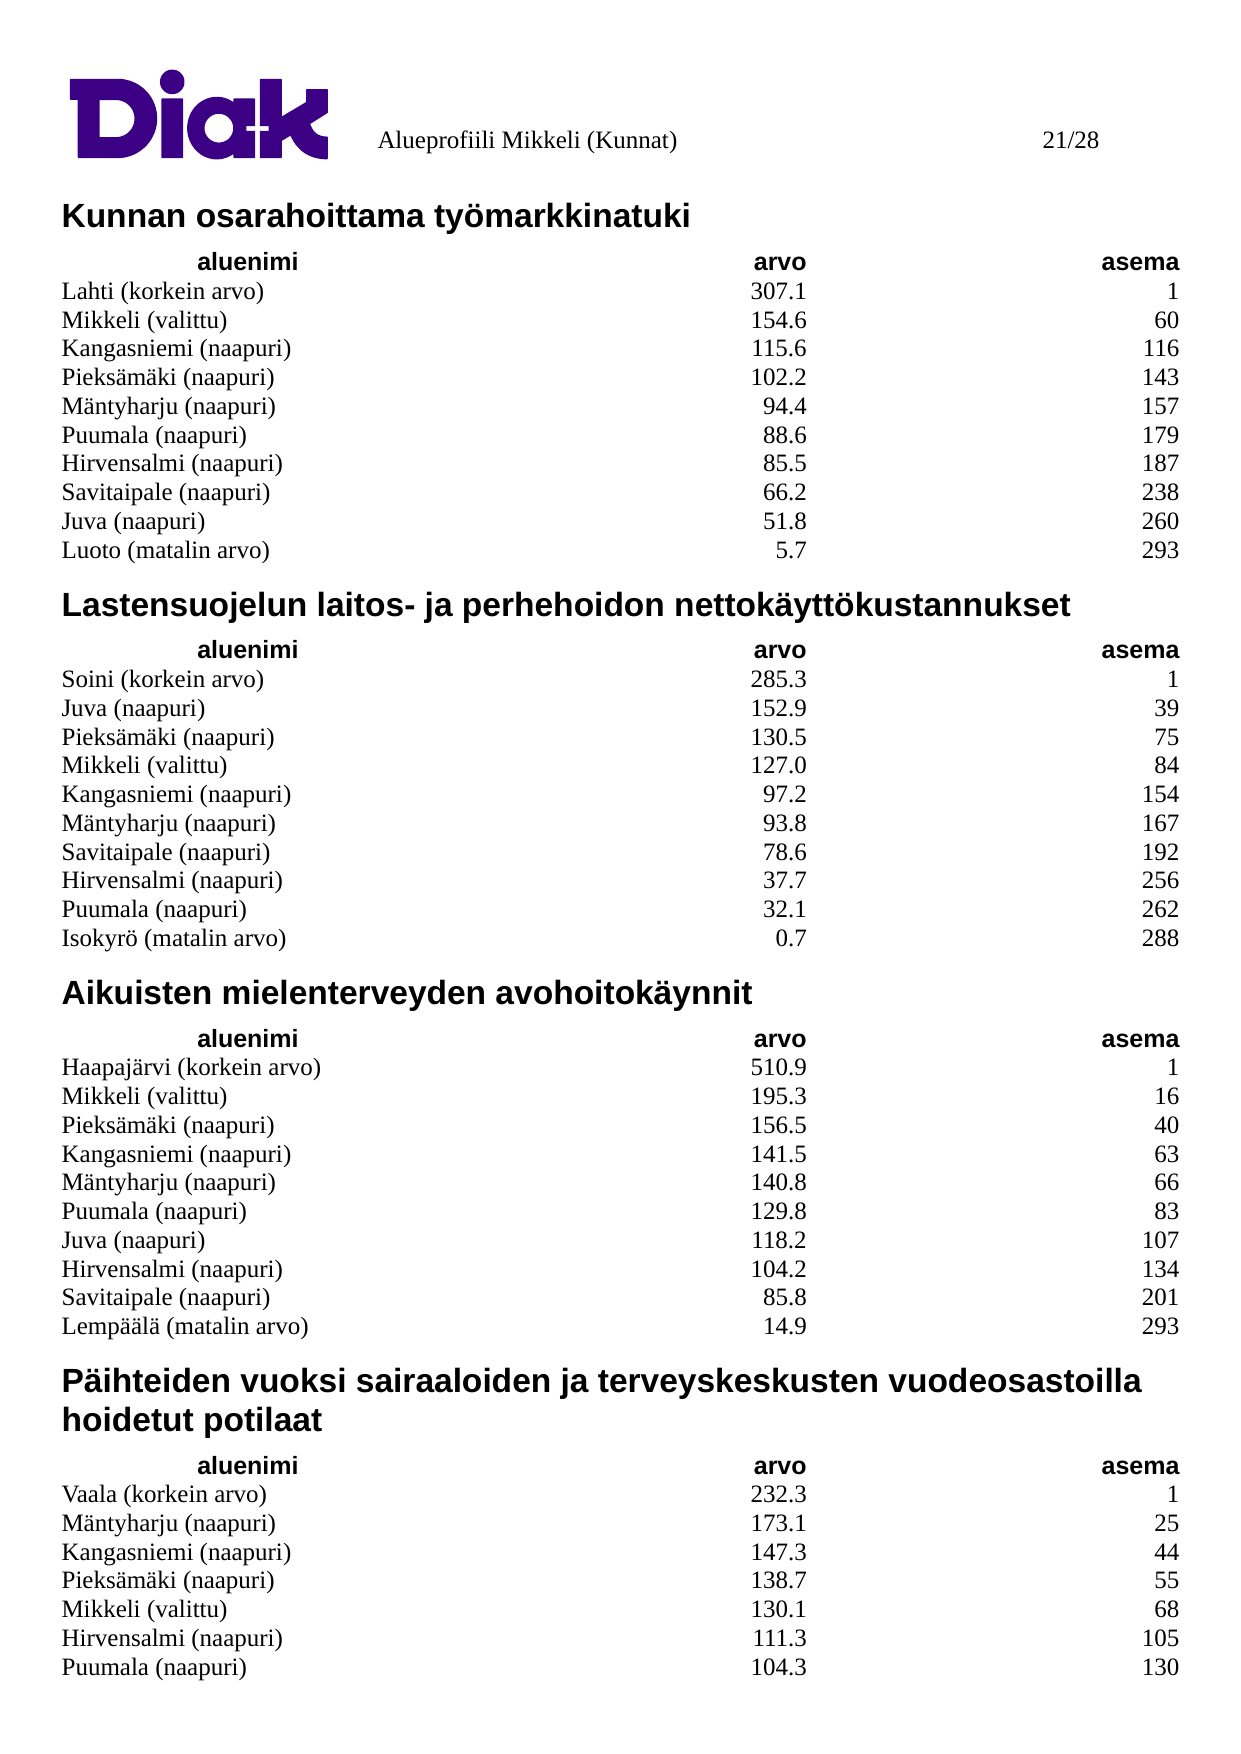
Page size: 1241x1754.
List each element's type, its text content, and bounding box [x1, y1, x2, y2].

subtitle Lastensuojelun laitos- ja perhehoidon nettokäyttökustannukset [61, 584, 1179, 623]
table_cell Puumala (naapuri) [61, 1196, 434, 1225]
table_cell 129.8 [434, 1196, 806, 1225]
table_cell 134 [806, 1254, 1179, 1282]
table_cell 88.6 [434, 420, 806, 448]
table_header arvo [434, 636, 806, 664]
subtitle Päihteiden vuoksi sairaaloiden ja terveyskeskusten vuodeosastoilla hoidetut potilaat [61, 1361, 1179, 1438]
table_cell 104.3 [434, 1652, 806, 1681]
table_cell Vaala (korkein arvo) [61, 1479, 434, 1508]
table_cell 94.4 [434, 391, 806, 420]
table_cell Hirvensalmi (naapuri) [61, 1254, 434, 1282]
table_header aluenimi [61, 1451, 434, 1479]
table_cell 293 [806, 1311, 1179, 1340]
table_header asema [806, 636, 1179, 664]
table_cell Puumala (naapuri) [61, 894, 434, 923]
table_cell Pieksämäki (naapuri) [61, 362, 434, 391]
table_cell Luoto (matalin arvo) [61, 535, 434, 563]
table_cell 256 [806, 866, 1179, 894]
table_cell 78.6 [434, 837, 806, 866]
table_cell Mikkeli (valittu) [61, 1594, 434, 1623]
table_cell Kangasniemi (naapuri) [61, 334, 434, 362]
table_cell 1 [806, 1479, 1179, 1508]
table_cell 83 [806, 1196, 1179, 1225]
table_cell 66.2 [434, 477, 806, 506]
table_cell Haapajärvi (korkein arvo) [61, 1053, 434, 1081]
table_cell 55 [806, 1566, 1179, 1594]
table_cell 127.0 [434, 751, 806, 779]
table_cell 154 [806, 779, 1179, 808]
table_cell 201 [806, 1283, 1179, 1311]
table_cell Lahti (korkein arvo) [61, 276, 434, 305]
table_cell Mäntyharju (naapuri) [61, 391, 434, 420]
table_cell Lempäälä (matalin arvo) [61, 1311, 434, 1340]
table_cell 192 [806, 837, 1179, 866]
table_cell 25 [806, 1508, 1179, 1537]
table_cell 260 [806, 506, 1179, 535]
table_header aluenimi [61, 1024, 434, 1052]
table_header aluenimi [61, 247, 434, 276]
table_cell 288 [806, 923, 1179, 952]
table_header aluenimi [61, 636, 434, 664]
table_cell 60 [806, 305, 1179, 333]
table_cell 187 [806, 449, 1179, 477]
table_cell 44 [806, 1537, 1179, 1566]
table_cell Juva (naapuri) [61, 1225, 434, 1254]
table_cell 63 [806, 1139, 1179, 1167]
table_cell 85.8 [434, 1283, 806, 1311]
table_cell 143 [806, 362, 1179, 391]
table_cell Kangasniemi (naapuri) [61, 779, 434, 808]
table_cell Savitaipale (naapuri) [61, 837, 434, 866]
table_cell Mikkeli (valittu) [61, 305, 434, 333]
table_cell 1 [806, 1053, 1179, 1081]
table_cell 51.8 [434, 506, 806, 535]
table_cell 14.9 [434, 1311, 806, 1340]
subtitle Aikuisten mielenterveyden avohoitokäynnit [61, 973, 1179, 1011]
table_cell 140.8 [434, 1168, 806, 1196]
table_cell 152.9 [434, 693, 806, 722]
table_cell Pieksämäki (naapuri) [61, 1110, 434, 1139]
table_cell 32.1 [434, 894, 806, 923]
table_cell 0.7 [434, 923, 806, 952]
table_cell 130 [806, 1652, 1179, 1681]
table_cell 510.9 [434, 1053, 806, 1081]
table_cell 16 [806, 1081, 1179, 1110]
table_cell Puumala (naapuri) [61, 420, 434, 448]
table_cell 141.5 [434, 1139, 806, 1167]
table_cell 130.1 [434, 1594, 806, 1623]
table_cell Savitaipale (naapuri) [61, 477, 434, 506]
table_cell Mikkeli (valittu) [61, 751, 434, 779]
table_cell 111.3 [434, 1623, 806, 1652]
table_cell 232.3 [434, 1479, 806, 1508]
table_cell Isokyrö (matalin arvo) [61, 923, 434, 952]
subtitle Kunnan osarahoittama työmarkkinatuki [61, 196, 1179, 235]
table_cell Pieksämäki (naapuri) [61, 722, 434, 751]
table_cell Mäntyharju (naapuri) [61, 1168, 434, 1196]
table_cell Hirvensalmi (naapuri) [61, 866, 434, 894]
table_cell 116 [806, 334, 1179, 362]
table_cell 262 [806, 894, 1179, 923]
table_header asema [806, 247, 1179, 276]
table_cell 285.3 [434, 664, 806, 693]
table_header arvo [434, 1451, 806, 1479]
table_cell 85.5 [434, 449, 806, 477]
table_cell 37.7 [434, 866, 806, 894]
table_cell Kangasniemi (naapuri) [61, 1139, 434, 1167]
table_cell 105 [806, 1623, 1179, 1652]
table_cell 75 [806, 722, 1179, 751]
table_cell Hirvensalmi (naapuri) [61, 449, 434, 477]
table_cell Juva (naapuri) [61, 693, 434, 722]
table_cell 293 [806, 535, 1179, 563]
table_cell 154.6 [434, 305, 806, 333]
table_cell 156.5 [434, 1110, 806, 1139]
table_cell Pieksämäki (naapuri) [61, 1566, 434, 1594]
table_header arvo [434, 1024, 806, 1052]
table_cell Soini (korkein arvo) [61, 664, 434, 693]
table_cell 307.1 [434, 276, 806, 305]
table_cell 107 [806, 1225, 1179, 1254]
table_cell 195.3 [434, 1081, 806, 1110]
table_cell Hirvensalmi (naapuri) [61, 1623, 434, 1652]
table_cell 39 [806, 693, 1179, 722]
table_cell 97.2 [434, 779, 806, 808]
table_cell 179 [806, 420, 1179, 448]
table_cell Mäntyharju (naapuri) [61, 1508, 434, 1537]
table_cell 66 [806, 1168, 1179, 1196]
table_cell 173.1 [434, 1508, 806, 1537]
table_header asema [806, 1024, 1179, 1052]
table_cell 40 [806, 1110, 1179, 1139]
table_cell 130.5 [434, 722, 806, 751]
table_cell 104.2 [434, 1254, 806, 1282]
table_cell 102.2 [434, 362, 806, 391]
table_cell 147.3 [434, 1537, 806, 1566]
table_cell Kangasniemi (naapuri) [61, 1537, 434, 1566]
table_cell 93.8 [434, 808, 806, 837]
table_header asema [806, 1451, 1179, 1479]
table_cell 167 [806, 808, 1179, 837]
table_cell 68 [806, 1594, 1179, 1623]
table_cell Savitaipale (naapuri) [61, 1283, 434, 1311]
table_cell 1 [806, 664, 1179, 693]
table_cell 115.6 [434, 334, 806, 362]
table_cell 118.2 [434, 1225, 806, 1254]
table_cell Mikkeli (valittu) [61, 1081, 434, 1110]
table_cell 1 [806, 276, 1179, 305]
table_cell Juva (naapuri) [61, 506, 434, 535]
table_cell 157 [806, 391, 1179, 420]
table_cell 84 [806, 751, 1179, 779]
table_cell 138.7 [434, 1566, 806, 1594]
table_cell Puumala (naapuri) [61, 1652, 434, 1681]
table_cell 238 [806, 477, 1179, 506]
table_cell Mäntyharju (naapuri) [61, 808, 434, 837]
table_cell 5.7 [434, 535, 806, 563]
table_header arvo [434, 247, 806, 276]
